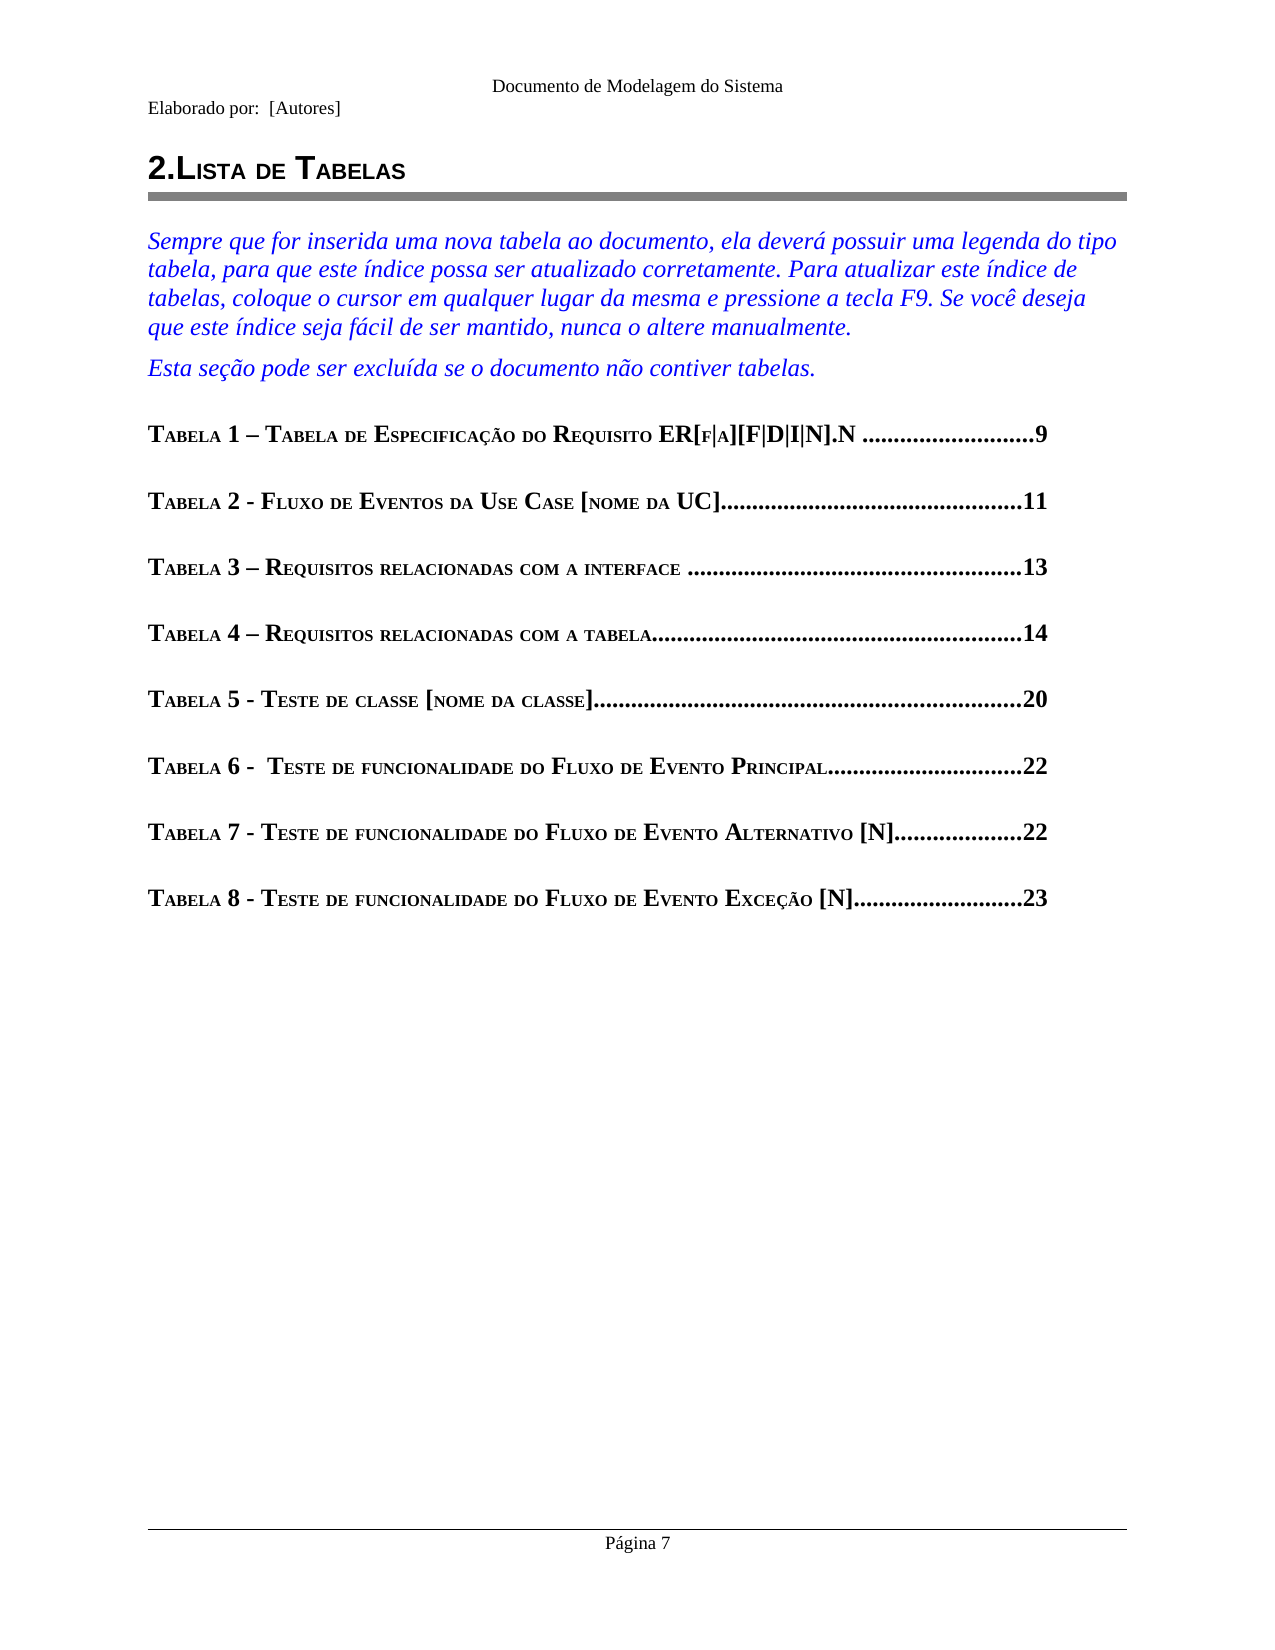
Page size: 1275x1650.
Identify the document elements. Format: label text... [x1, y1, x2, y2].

text Tabela 7 - Teste de funcionalidade do Fluxo de Evento Alternativo [N] 22 [148, 817, 1127, 846]
text Esta seção pode ser excluída se o documento não contiver tabelas. [148, 353, 1127, 382]
text Tabela 2 - Fluxo de Eventos da Use Case [nome da UC] 11 [148, 486, 1127, 514]
text Tabela 6 - Teste de funcionalidade do Fluxo de Evento Principal 22 [148, 751, 1127, 779]
text Tabela 5 - Teste de classe [nome da classe] 20 [148, 684, 1127, 713]
text Sempre que for inserida uma nova tabela ao documento, ela deverá possuir uma legenda do tipo tabela, para que este índice possa ser atualizado corretamente. Para atualizar este índice de tabelas, coloque o cursor em qualquer lugar da mesma e pressione a tecla F9. Se você deseja que este índice seja fácil de ser mantido, nunca o altere manualmente. [148, 226, 1127, 341]
text Tabela 1 – Tabela de Especificação do Requisito ER[f|a][F|D|I|N].N 9 [148, 419, 1127, 448]
text Tabela 4 – Requisitos relacionadas com a tabela 14 [148, 618, 1127, 647]
text Tabela 3 – Requisitos relacionadas com a interface 13 [148, 552, 1127, 581]
subtitle Lista de Tabelas [148, 148, 1127, 192]
text Tabela 8 - Teste de funcionalidade do Fluxo de Evento Exceção [N] 23 [148, 883, 1127, 912]
